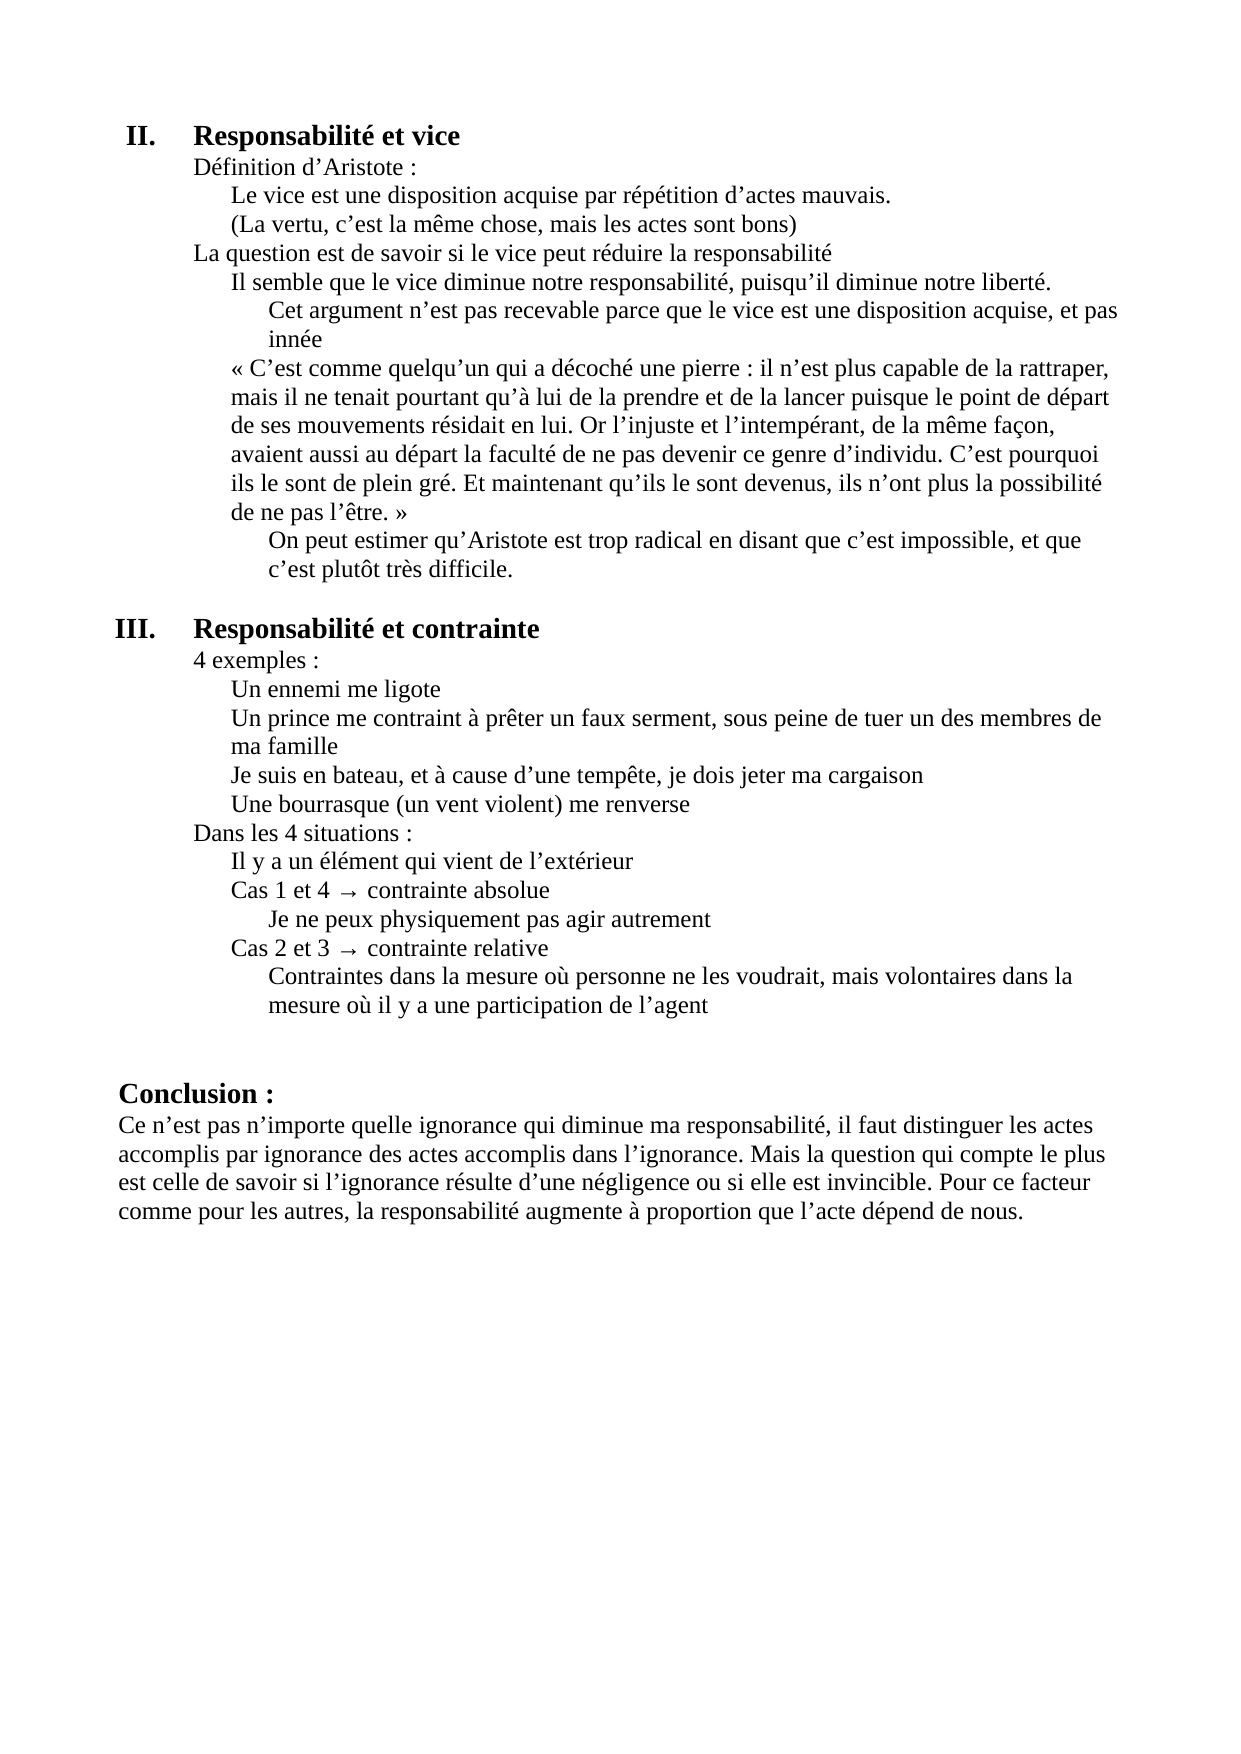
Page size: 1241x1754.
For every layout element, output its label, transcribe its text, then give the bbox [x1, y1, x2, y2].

list Le vice est une disposition acquise par répétition d’actes mauvais. [193, 180, 1122, 209]
list « C’est comme quelqu’un qui a décoché une pierre : il n’est plus capable de la rattraper, mais il ne tenait pourtant qu’à lui de la prendre et de la lancer puisque le point de départ de ses mouvements résidait en lui. Or l’injuste et l’intempérant, de la même façon, avaient aussi au départ la faculté de ne pas devenir ce genre d’individu. C’est pourquoi ils le sont de plein gré. Et maintenant qu’ils le sont devenus, ils n’ont plus la possibilité de ne pas l’être. » [193, 353, 1122, 525]
list Il semble que le vice diminue notre responsabilité, puisqu’il diminue notre liberté. [193, 267, 1122, 295]
list (La vertu, c’est la même chose, mais les actes sont bons) [193, 209, 1122, 238]
text Ce n’est pas n’importe quelle ignorance qui diminue ma responsabilité, il faut distinguer les actes accomplis par ignorance des actes accomplis dans l’ignorance. Mais la question qui compte le plus est celle de savoir si l’ignorance résulte d’une négligence ou si elle est invincible. Pour ce facteur comme pour les autres, la responsabilité augmente à proportion que l’acte dépend de nous. [118, 1110, 1122, 1225]
list Contraintes dans la mesure où personne ne les voudrait, mais volontaires dans la mesure où il y a une participation de l’agent [231, 961, 1122, 1019]
list Un ennemi me ligote [193, 674, 1122, 703]
list Cas 1 et 4 → contrainte absolue [193, 875, 1122, 904]
list Définition d’Aristote : [156, 152, 1122, 180]
list La question est de savoir si le vice peut réduire la responsabilité [156, 238, 1122, 267]
list Je ne peux physiquement pas agir autrement [231, 904, 1122, 933]
list Responsabilité et vice [156, 118, 1122, 152]
list On peut estimer qu’Aristote est trop radical en disant que c’est impossible, et que c’est plutôt très difficile. [231, 525, 1122, 583]
list Je suis en bateau, et à cause d’une tempête, je dois jeter ma cargaison [193, 760, 1122, 789]
list Il y a un élément qui vient de l’extérieur [193, 846, 1122, 875]
list Une bourrasque (un vent violent) me renverse [193, 789, 1122, 818]
list Responsabilité et contrainte [156, 612, 1122, 645]
list Cet argument n’est pas recevable parce que le vice est une disposition acquise, et pas innée [231, 295, 1122, 353]
list Dans les 4 situations : [156, 818, 1122, 846]
text Conclusion : [118, 1076, 1122, 1110]
list 4 exemples : [156, 645, 1122, 674]
list Un prince me contraint à prêter un faux serment, sous peine de tuer un des membres de ma famille [193, 703, 1122, 760]
list Cas 2 et 3 → contrainte relative [193, 933, 1122, 961]
